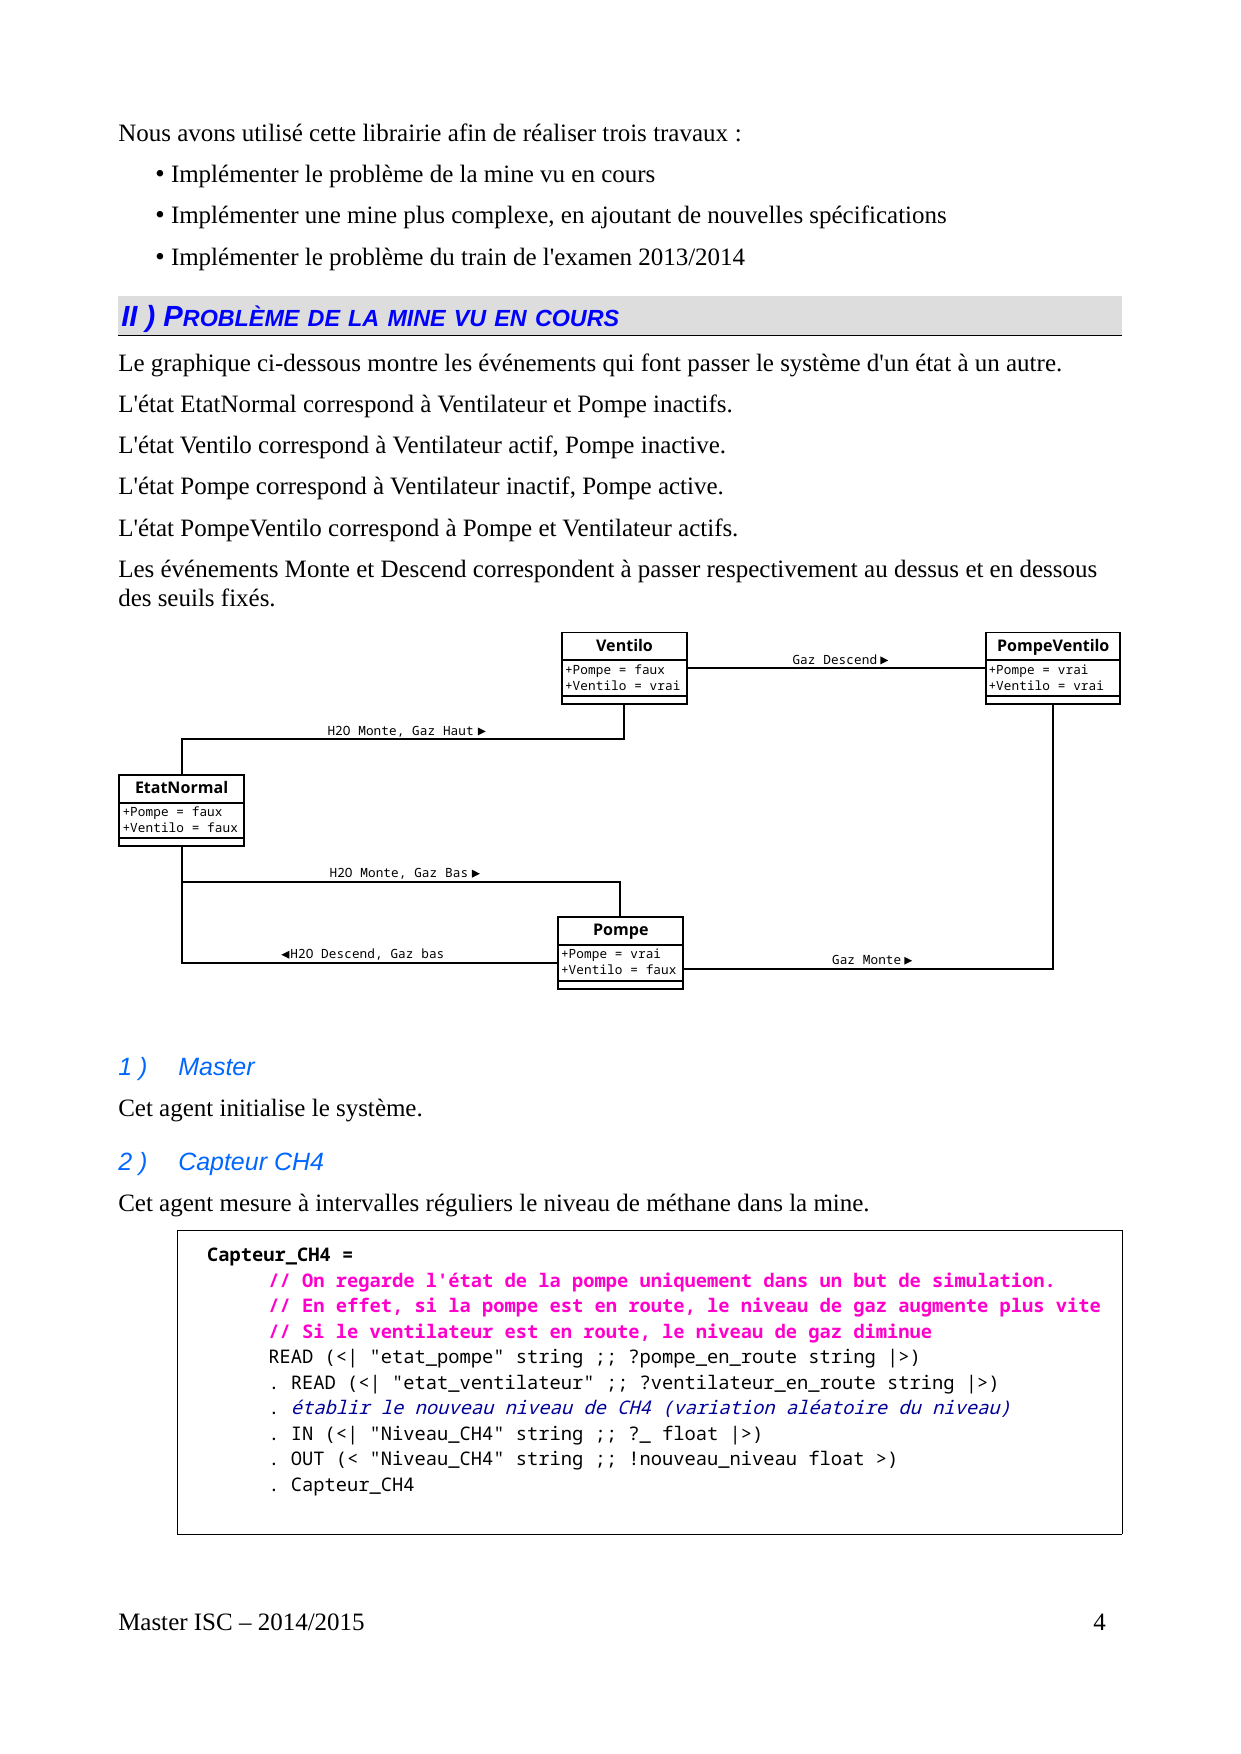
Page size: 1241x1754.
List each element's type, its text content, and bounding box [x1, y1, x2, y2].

text Les événements Monte et Descend correspondent à passer respectivement au dessus et en dessous des seuils fixés. [118, 554, 1122, 611]
text L'état Ventilo correspond à Ventilateur actif, Pompe inactive. [118, 430, 1122, 459]
text Capteur_CH4 = [178, 1231, 1122, 1255]
text Le graphique ci-dessous montre les événements qui font passer le système d'un état à un autre. [118, 348, 1122, 376]
text . OUT (< "Niveau_CH4" string ;; !nouveau_niveau float >) [178, 1434, 1122, 1459]
text . IN (<| "Niveau_CH4" string ;; ?_ float |>) [178, 1408, 1122, 1434]
list Implémenter le problème du train de l'examen 2013/2014 [118, 242, 1122, 271]
subtitle Capteur CH4 [118, 1147, 1122, 1176]
subtitle Problème de la mine vu en cours [118, 296, 1122, 335]
text . READ (<| "etat_ventilateur" ;; ?ventilateur_en_route string |>) [178, 1357, 1122, 1383]
text . établir le nouveau niveau de CH4 (variation aléatoire du niveau) [178, 1383, 1122, 1408]
text Nous avons utilisé cette librairie afin de réaliser trois travaux : [118, 118, 1122, 147]
list Implémenter le problème de la mine vu en cours [118, 159, 1122, 188]
text Cet agent initialise le système. [118, 1093, 1122, 1122]
text // Si le ventilateur est en route, le niveau de gaz diminue [178, 1306, 1122, 1332]
text L'état EtatNormal correspond à Ventilateur et Pompe inactifs. [118, 389, 1122, 418]
text // En effet, si la pompe est en route, le niveau de gaz augmente plus vite [178, 1281, 1122, 1306]
text L'état Pompe correspond à Ventilateur inactif, Pompe active. [118, 471, 1122, 500]
list Implémenter une mine plus complexe, en ajoutant de nouvelles spécifications [118, 201, 1122, 229]
subtitle Master [118, 1052, 1122, 1081]
text L'état PompeVentilo correspond à Pompe et Ventilateur actifs. [118, 513, 1122, 541]
text READ (<| "etat_pompe" string ;; ?pompe_en_route string |>) [178, 1332, 1122, 1357]
text // On regarde l'état de la pompe uniquement dans un but de simulation. [178, 1255, 1122, 1281]
text Cet agent mesure à intervalles réguliers le niveau de méthane dans la mine. [118, 1188, 1122, 1217]
text . Capteur_CH4 [178, 1459, 1122, 1497]
